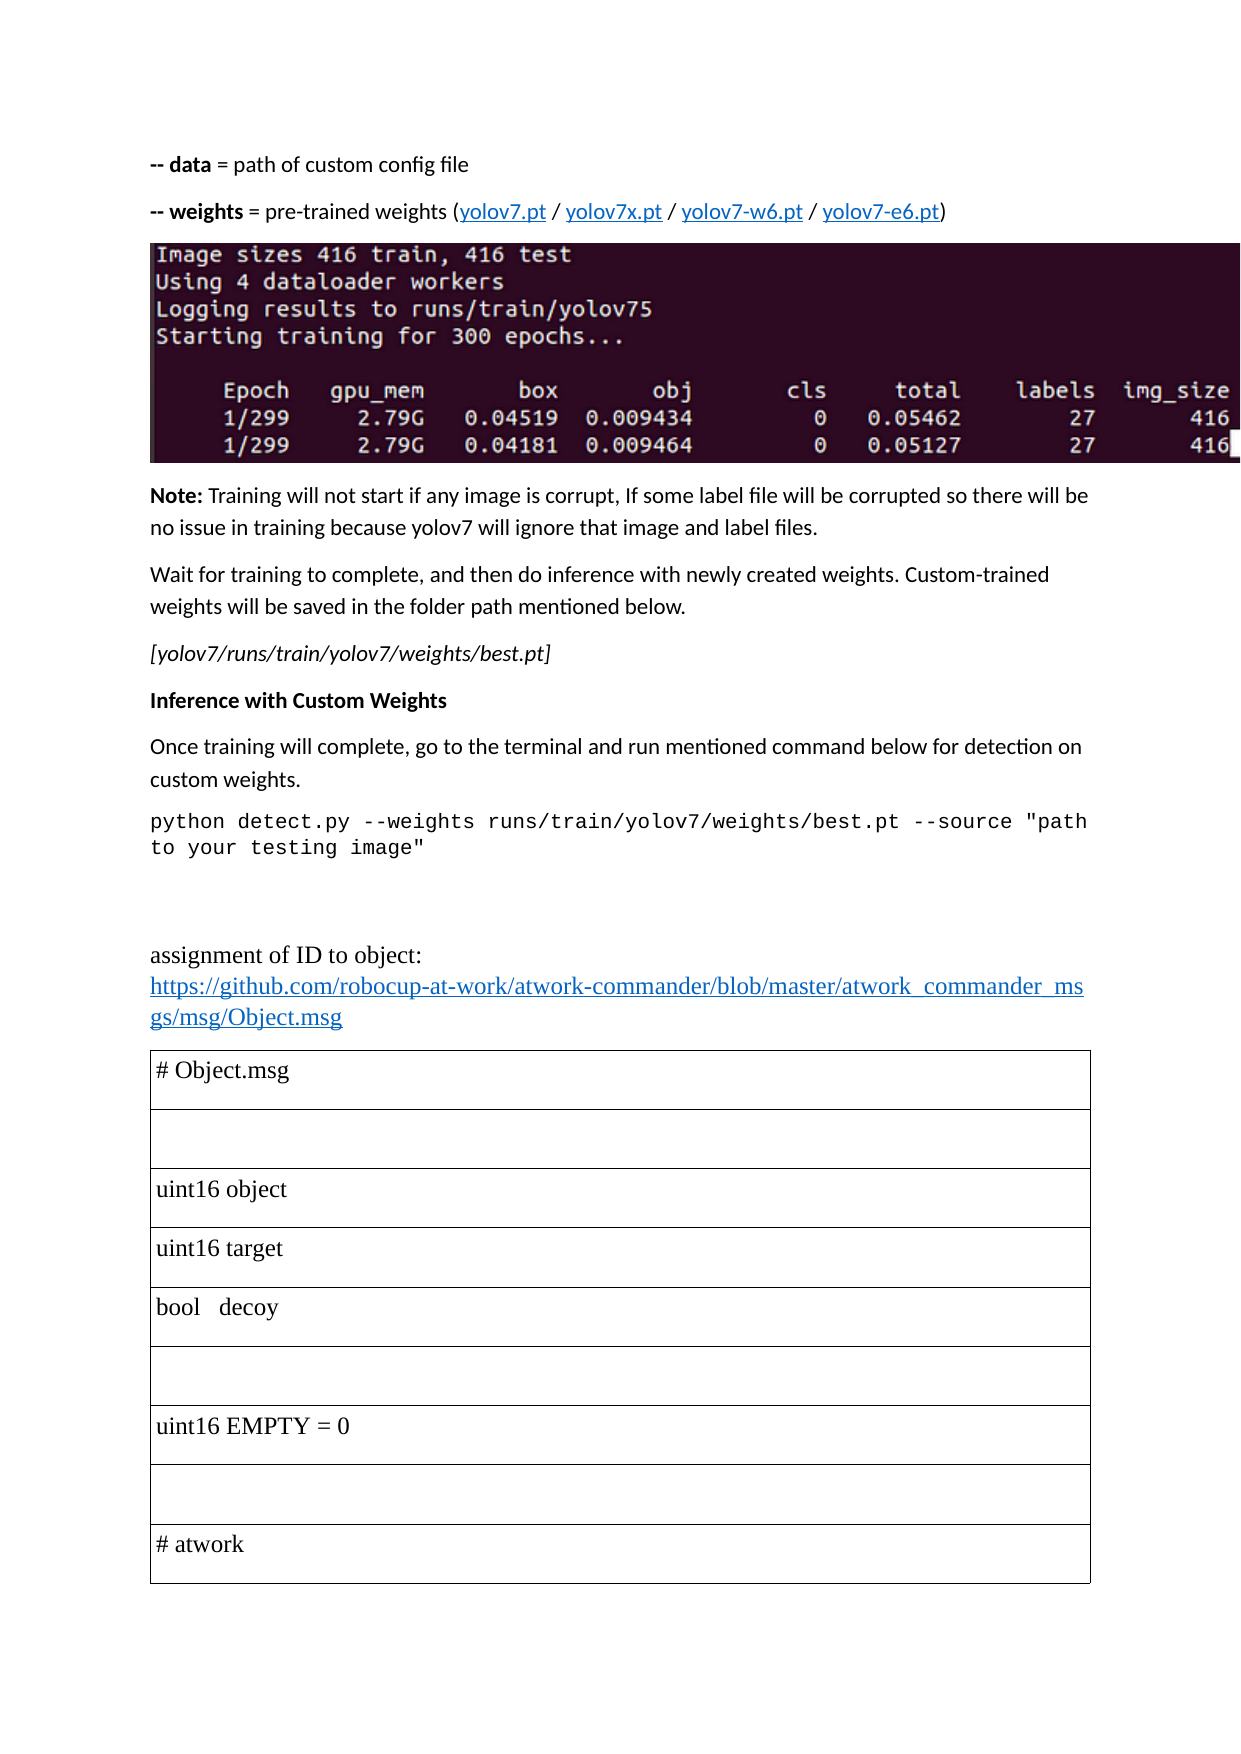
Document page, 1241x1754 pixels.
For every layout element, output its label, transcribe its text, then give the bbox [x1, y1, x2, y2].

text Once training will complete, go to the terminal and run mentioned command below for detection on custom weights. [150, 732, 1090, 793]
text -- weights = pre-trained weights (yolov7.pt / yolov7x.pt / yolov7-w6.pt / yolov7-e6.pt) [150, 197, 1090, 225]
table_cell [151, 1347, 1090, 1405]
text assignment of ID to object: https://github.com/robocup-at-work/atwork-commander/blob/master/atwork_commander_msgs/msg/Object.msg [150, 940, 1090, 1031]
text Wait for training to complete, and then do inference with newly created weights. Custom-trained weights will be saved in the folder path mentioned below. [150, 560, 1090, 620]
table_cell uint16 EMPTY = 0 [151, 1406, 1090, 1464]
table_header # Object.msg [151, 1051, 1090, 1109]
table_cell # atwork [151, 1525, 1090, 1583]
table_cell uint16 target [151, 1228, 1090, 1287]
table_cell uint16 object [151, 1169, 1090, 1227]
text -- data = path of custom config file [150, 150, 1090, 178]
text [yolov7/runs/train/yolov7/weights/best.pt] [150, 639, 1090, 667]
table_cell [151, 1465, 1090, 1524]
text python detect.py --weights runs/train/yolov7/weights/best.pt --source "path to your testing image" [150, 811, 1090, 861]
text Inference with Custom Weights [150, 686, 1090, 714]
picture [150, 243, 1241, 463]
table_cell [151, 1110, 1090, 1168]
table_cell bool decoy [151, 1288, 1090, 1346]
text Note: Training will not start if any image is corrupt, If some label file will be corrupted so there will be no issue in training because yolov7 will ignore that image and label files. [150, 481, 1090, 541]
